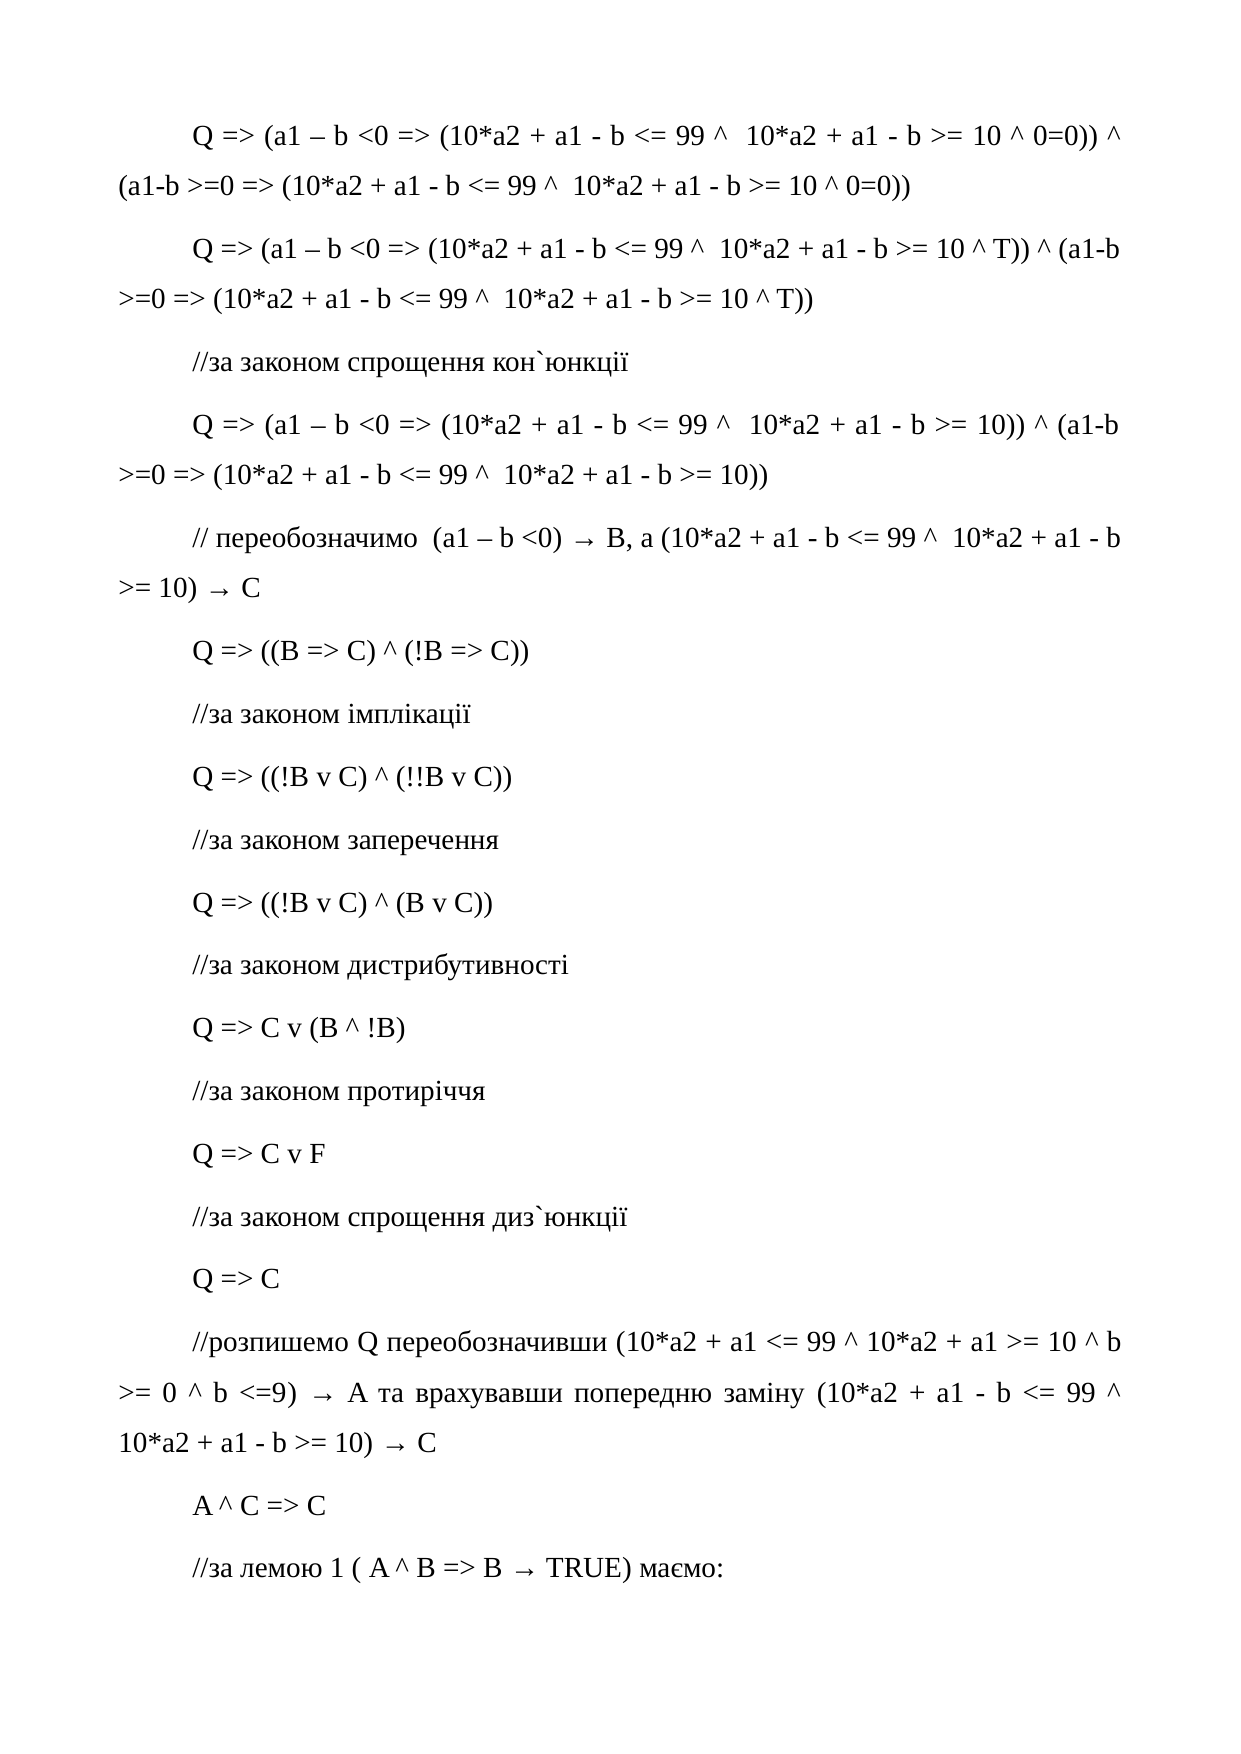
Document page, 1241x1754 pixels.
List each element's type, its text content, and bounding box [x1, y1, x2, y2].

text //за законом протиріччя [118, 1073, 1122, 1107]
text //за законом заперечення [118, 822, 1122, 855]
text Q => ((!B v C) ^ (!!B v C)) [118, 759, 1122, 793]
text //розпишемо Q переобозначивши (10*a2 + a1 <= 99 ^ 10*a2 + a1 >= 10 ^ b >= 0 ^ b <=9) → A та врахувавши попередню заміну (10*a2 + a1 - b <= 99 ^ 10*a2 + a1 - b >= 10) → C [118, 1324, 1122, 1458]
text Q => C v (B ^ !B) [118, 1010, 1122, 1044]
text Q => ((B => C) ^ (!B => C)) [118, 633, 1122, 667]
text Q => C v F [118, 1136, 1122, 1169]
text Q => (a1 – b <0 => (10*a2 + a1 - b <= 99 ^ 10*a2 + a1 - b >= 10 ^ T)) ^ (a1-b >=0 => (10*a2 + a1 - b <= 99 ^ 10*a2 + a1 - b >= 10 ^ T)) [118, 231, 1122, 315]
text Q => ((!B v C) ^ (B v C)) [118, 885, 1122, 918]
text //за законом імплікації [118, 696, 1122, 730]
text Q => (a1 – b <0 => (10*a2 + a1 - b <= 99 ^ 10*a2 + a1 - b >= 10 ^ 0=0)) ^ (a1-b >=0 => (10*a2 + a1 - b <= 99 ^ 10*a2 + a1 - b >= 10 ^ 0=0)) [118, 118, 1122, 202]
text // переобозначимо (a1 – b <0) → B, а (10*a2 + a1 - b <= 99 ^ 10*a2 + a1 - b >= 10) → C [118, 520, 1122, 604]
text //за лемою 1 ( A ^ B => B → TRUE) маємо: [118, 1551, 1122, 1584]
text //за законом дистрибутивності [118, 947, 1122, 981]
text //за законом спрощення кон`юнкції [118, 344, 1122, 378]
text Q => (a1 – b <0 => (10*a2 + a1 - b <= 99 ^ 10*a2 + a1 - b >= 10)) ^ (a1-b >=0 => (10*a2 + a1 - b <= 99 ^ 10*a2 + a1 - b >= 10)) [118, 407, 1122, 491]
text //за законом спрощення диз`юнкції [118, 1199, 1122, 1232]
text A ^ С => C [118, 1488, 1122, 1521]
text Q => C [118, 1262, 1122, 1295]
